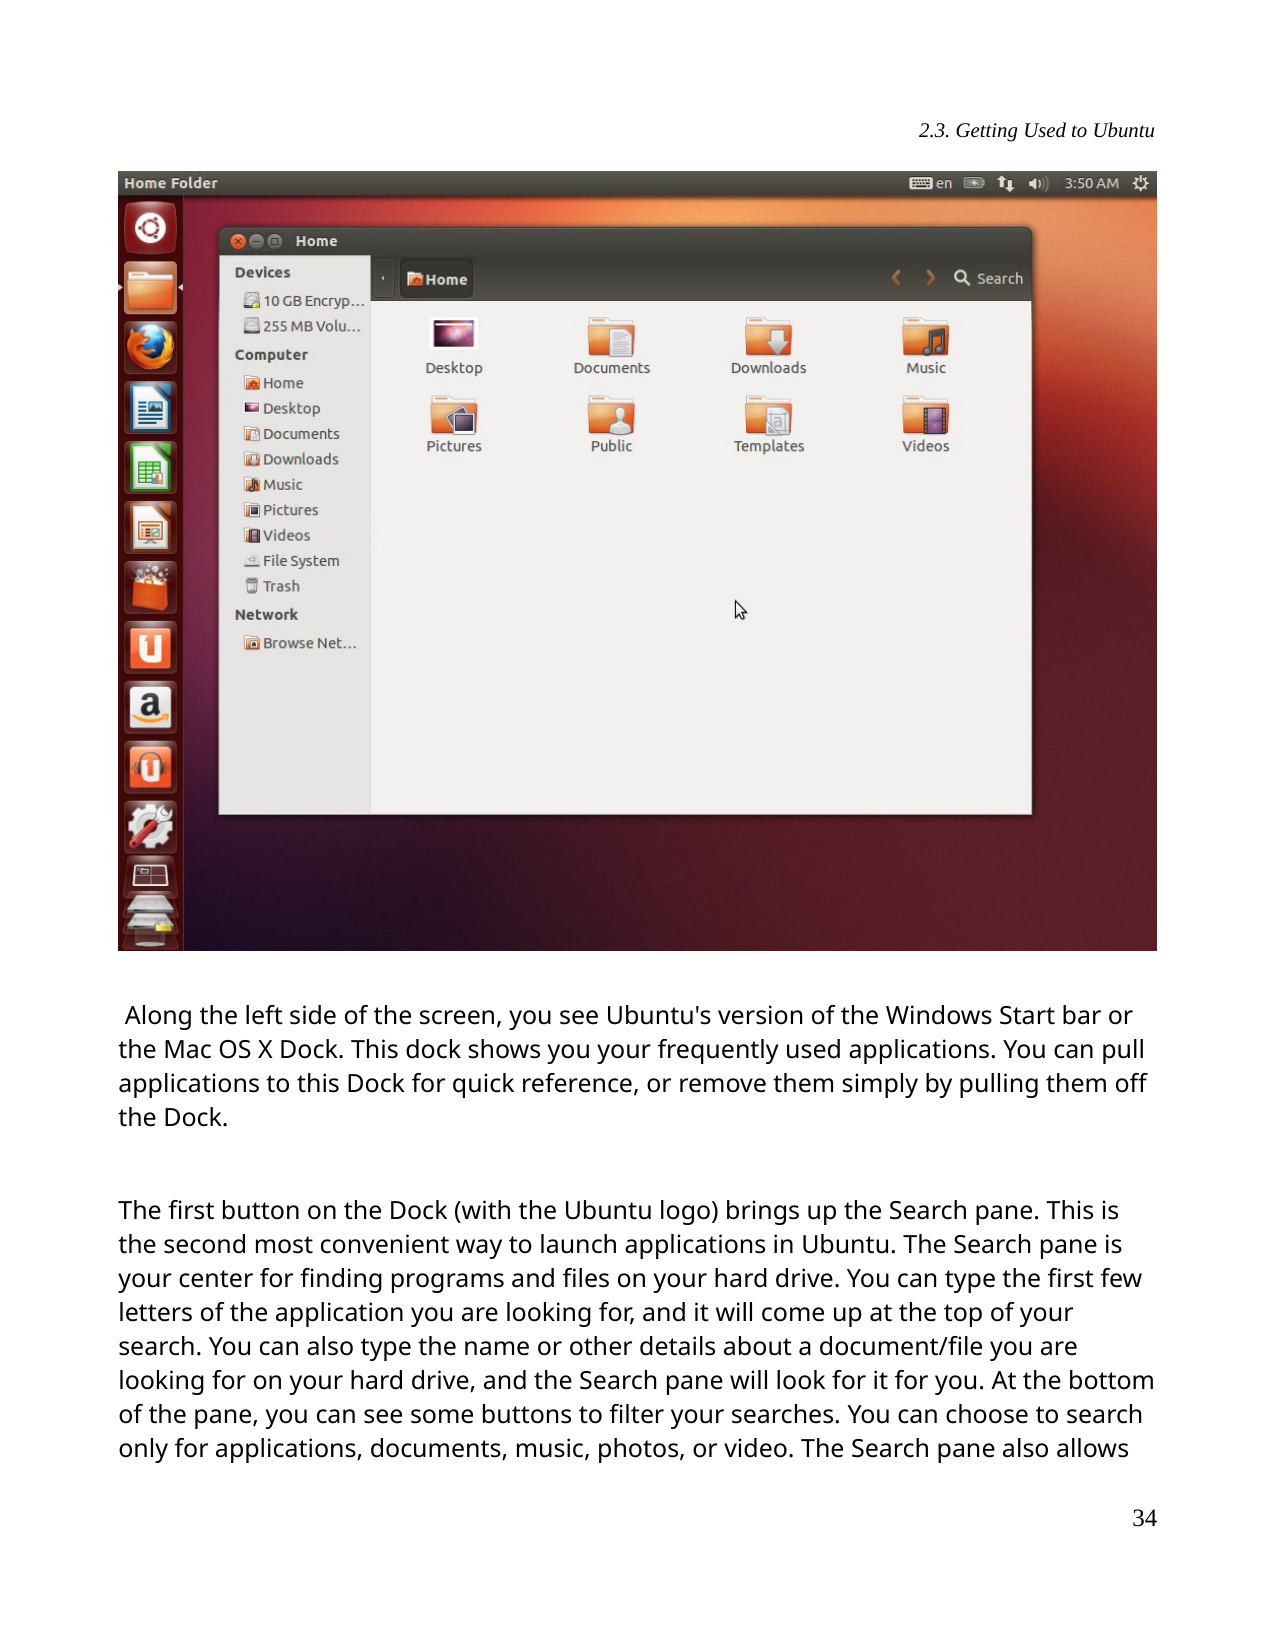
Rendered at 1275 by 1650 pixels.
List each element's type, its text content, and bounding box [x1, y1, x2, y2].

picture [118, 171, 1157, 951]
text The first button on the Dock (with the Ubuntu logo) brings up the Search pane. This is the second most convenient way to launch applications in Ubuntu. The Search pane is your center for finding programs and files on your hard drive. You can type the first few letters of the application you are looking for, and it will come up at the top of your search. You can also type the name or other details about a document/file you are looking for on your hard drive, and the Search pane will look for it for you. At the bottom of the pane, you can see some buttons to filter your searches. You can choose to search only for applications, documents, music, photos, or video. The Search pane also allows [118, 1193, 1157, 1465]
text Along the left side of the screen, you see Ubuntu's version of the Windows Start bar or the Mac OS X Dock. This dock shows you your frequently used applications. You can pull applications to this Dock for quick reference, or remove them simply by pulling them off the Dock. [118, 997, 1157, 1133]
